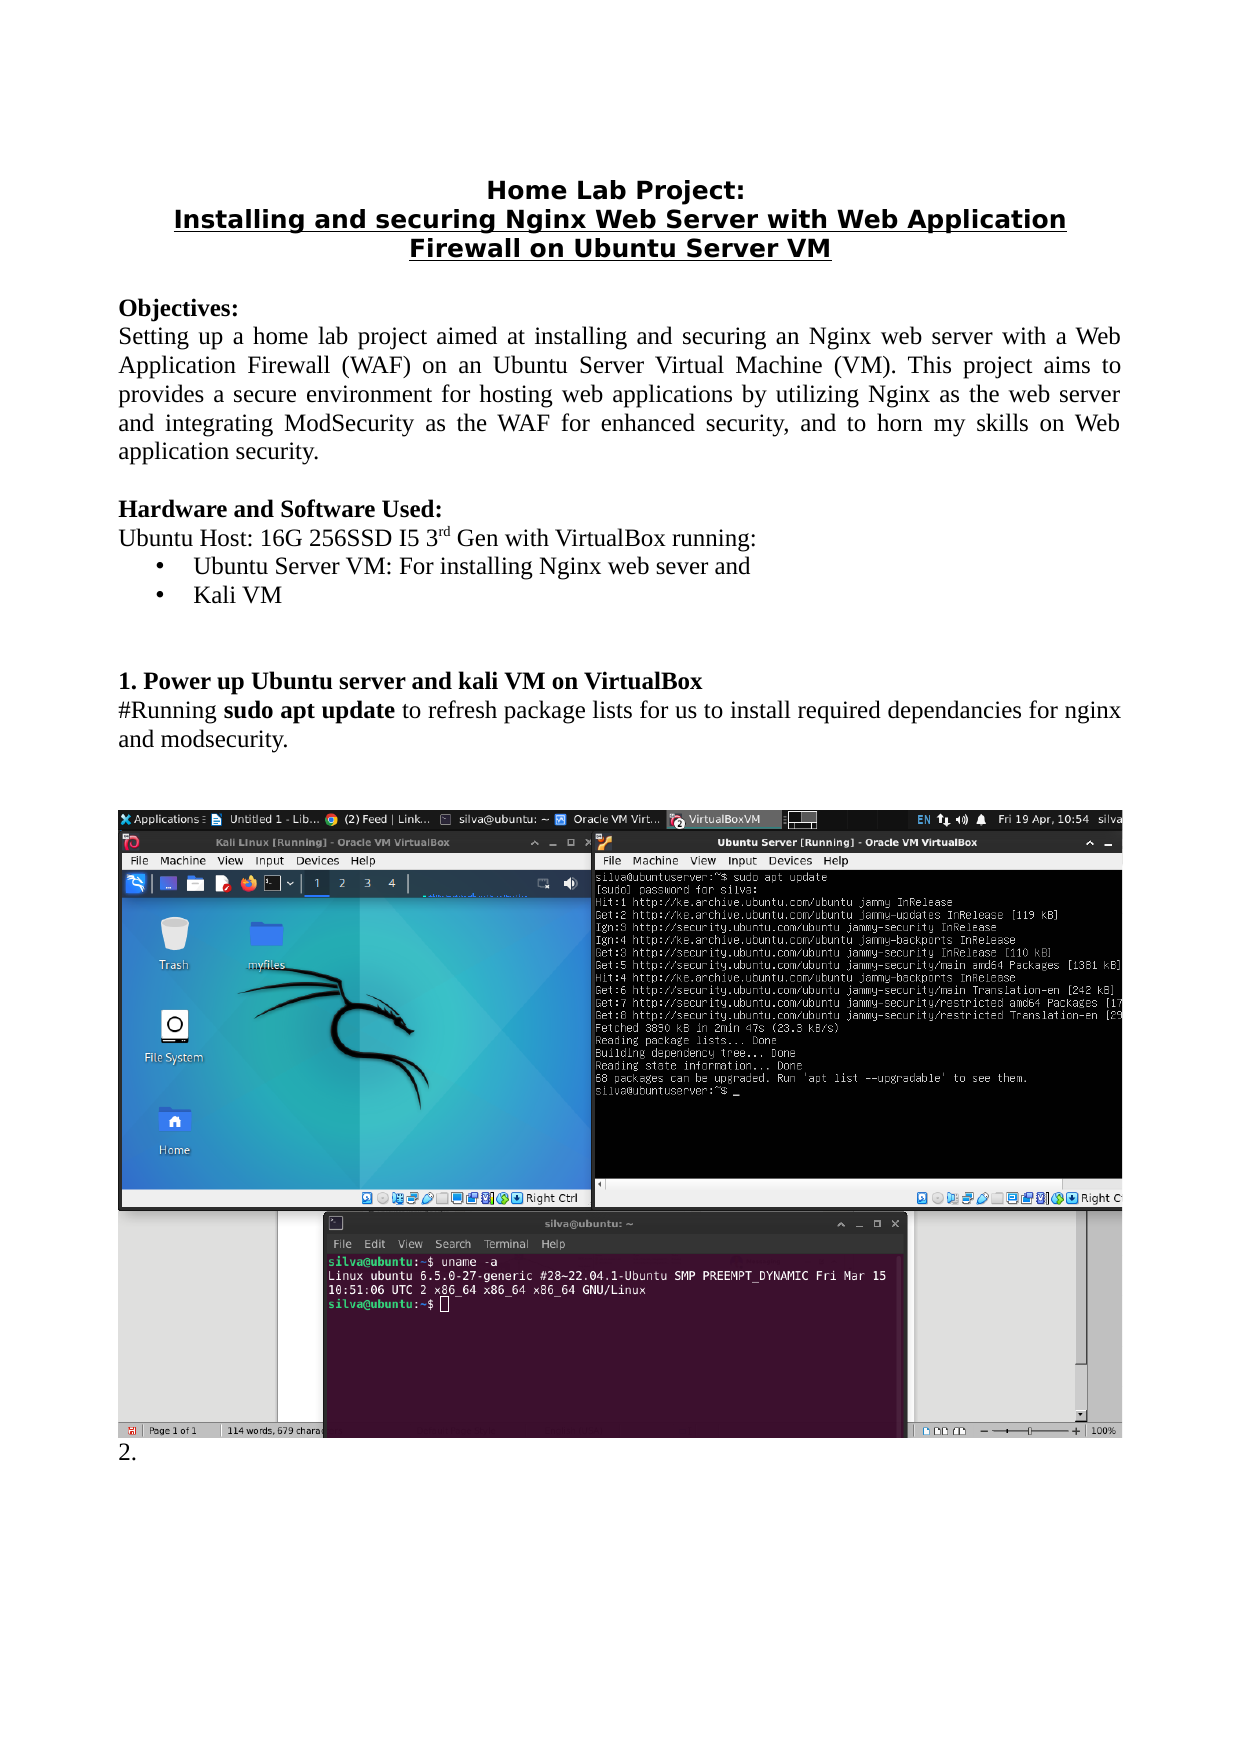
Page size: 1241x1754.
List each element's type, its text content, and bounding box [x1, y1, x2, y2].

text 2. [118, 1438, 1122, 1466]
text Installing and securing Nginx Web Server with Web Application Firewall on Ubuntu Server VM [118, 206, 1122, 264]
list Ubuntu Server VM: For installing Nginx web sever and [156, 551, 1122, 580]
list Kali VM [156, 580, 1122, 609]
text Home Lab Project: [118, 176, 1122, 206]
text #Running sudo apt update to refresh package lists for us to install required dependancies for nginx and modsecurity. [118, 695, 1122, 753]
text 1. Power up Ubuntu server and kali VM on VirtualBox [118, 666, 1122, 695]
text Hardware and Software Used: [118, 494, 1122, 523]
text Ubuntu Host: 16G 256SSD I5 3rd Gen with VirtualBox running: [118, 523, 1122, 551]
text Setting up a home lab project aimed at installing and securing an Nginx web server with a Web Application Firewall (WAF) on an Ubuntu Server Virtual Machine (VM). This project aims to provides a secure environment for hosting web applications by utilizing Nginx as the web server and integrating ModSecurity as the WAF for enhanced security, and to horn my skills on Web application security. [118, 321, 1122, 465]
text Objectives: [118, 293, 1122, 321]
picture [118, 810, 1123, 1438]
